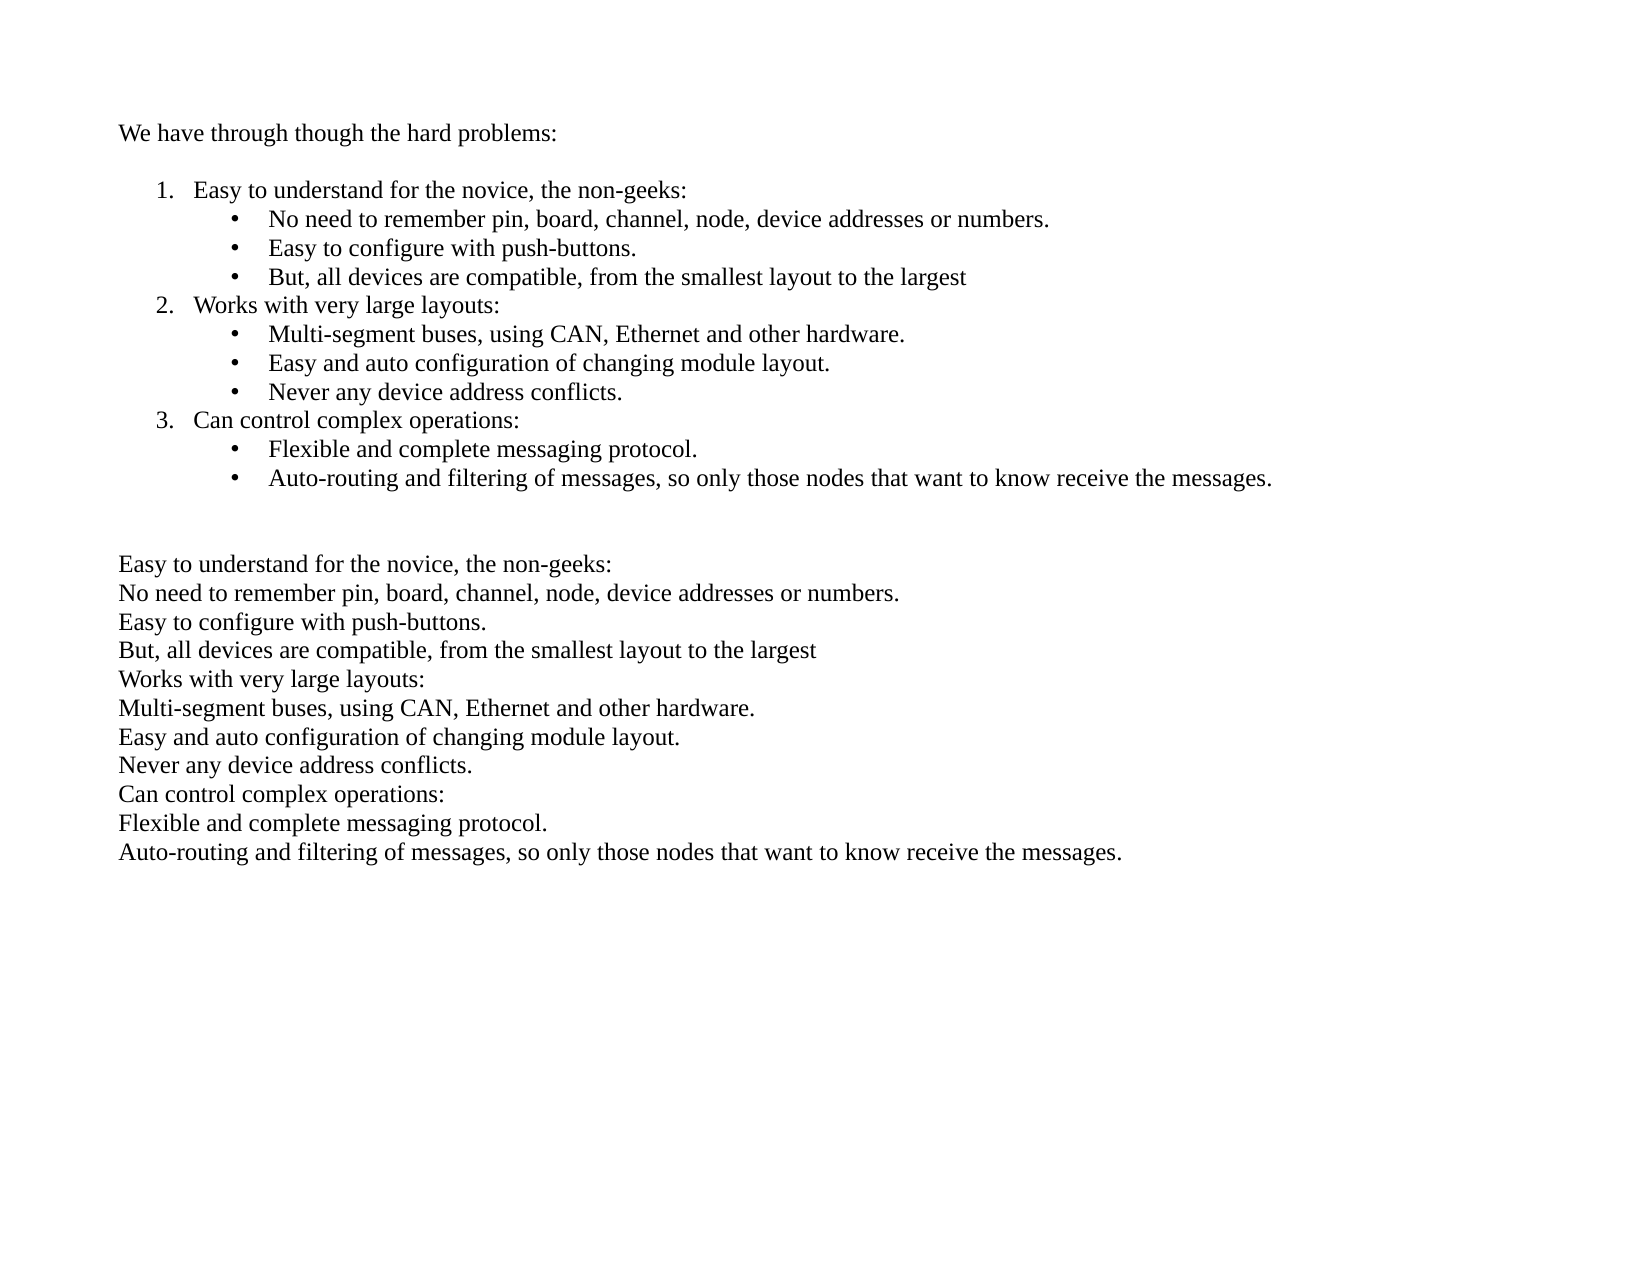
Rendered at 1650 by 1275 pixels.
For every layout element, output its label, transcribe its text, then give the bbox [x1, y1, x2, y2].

list Flexible and complete messaging protocol. [231, 434, 1532, 463]
list Works with very large layouts: [156, 291, 1532, 319]
text Works with very large layouts: [118, 664, 1532, 693]
text Multi-segment buses, using CAN, Ethernet and other hardware. [118, 693, 1532, 722]
list Can control complex operations: [156, 406, 1532, 434]
list Multi-segment buses, using CAN, Ethernet and other hardware. [231, 319, 1532, 348]
list But, all devices are compatible, from the smallest layout to the largest [231, 262, 1532, 291]
list Easy and auto configuration of changing module layout. [231, 348, 1532, 377]
text Never any device address conflicts. [118, 751, 1532, 779]
text Can control complex operations: [118, 779, 1532, 808]
text Easy and auto configuration of changing module layout. [118, 722, 1532, 751]
text Easy to configure with push-buttons. [118, 607, 1532, 636]
text No need to remember pin, board, channel, node, device addresses or numbers. [118, 578, 1532, 607]
text Auto-routing and filtering of messages, so only those nodes that want to know receive the messages. [118, 837, 1532, 866]
list Never any device address conflicts. [231, 377, 1532, 406]
text Easy to understand for the novice, the non-geeks: [118, 549, 1532, 578]
list Easy to understand for the novice, the non-geeks: [156, 176, 1532, 204]
list Auto-routing and filtering of messages, so only those nodes that want to know receive the messages. [231, 463, 1532, 492]
list Easy to configure with push-buttons. [231, 233, 1532, 262]
text But, all devices are compatible, from the smallest layout to the largest [118, 636, 1532, 664]
list No need to remember pin, board, channel, node, device addresses or numbers. [231, 204, 1532, 233]
text We have through though the hard problems: [118, 118, 1532, 147]
text Flexible and complete messaging protocol. [118, 808, 1532, 837]
